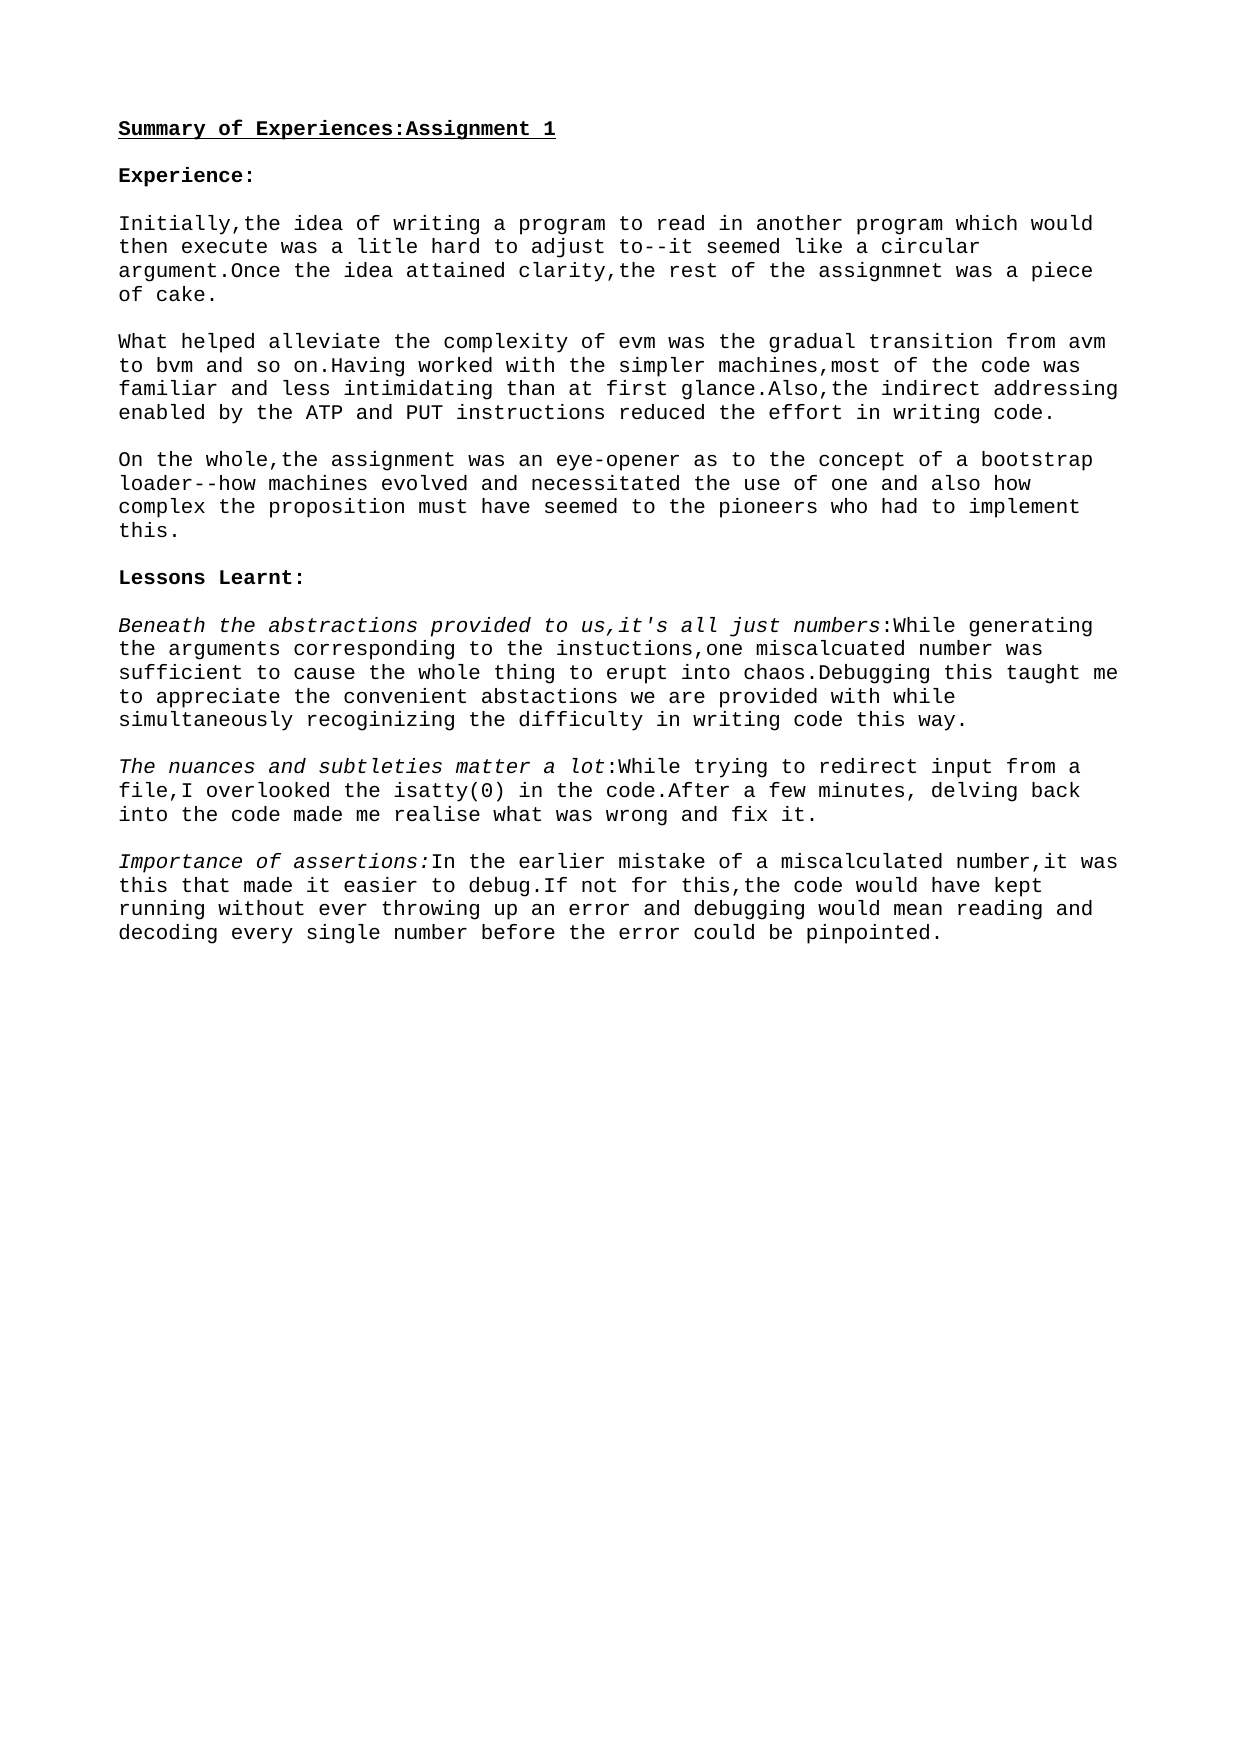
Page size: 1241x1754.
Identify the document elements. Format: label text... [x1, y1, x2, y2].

text Lessons Learnt: [118, 567, 1122, 591]
text Initially,the idea of writing a program to read in another program which would then execute was a litle hard to adjust to--it seemed like a circular argument.Once the idea attained clarity,the rest of the assignmnet was a piece of cake. [118, 213, 1122, 307]
text Beneath the abstractions provided to us,it's all just numbers:While generating the arguments corresponding to the instuctions,one miscalcuated number was sufficient to cause the whole thing to erupt into chaos.Debugging this taught me to appreciate the convenient abstactions we are provided with while simultaneously recoginizing the difficulty in writing code this way. [118, 615, 1122, 733]
text Importance of assertions:In the earlier mistake of a miscalculated number,it was this that made it easier to debug.If not for this,the code would have kept running without ever throwing up an error and debugging would mean reading and decoding every single number before the error could be pinpointed. [118, 851, 1122, 946]
text What helped alleviate the complexity of evm was the gradual transition from avm to bvm and so on.Having worked with the simpler machines,most of the code was familiar and less intimidating than at first glance.Also,the indirect addressing enabled by the ATP and PUT instructions reduced the effort in writing code. [118, 331, 1122, 426]
text On the whole,the assignment was an eye-opener as to the concept of a bootstrap loader--how machines evolved and necessitated the use of one and also how complex the proposition must have seemed to the pioneers who had to implement this. [118, 449, 1122, 544]
text The nuances and subtleties matter a lot:While trying to redirect input from a file,I overlooked the isatty(0) in the code.After a few minutes, delving back into the code made me realise what was wrong and fix it. [118, 757, 1122, 827]
text Summary of Experiences:Assignment 1 [118, 118, 1122, 142]
text Experience: [118, 165, 1122, 189]
